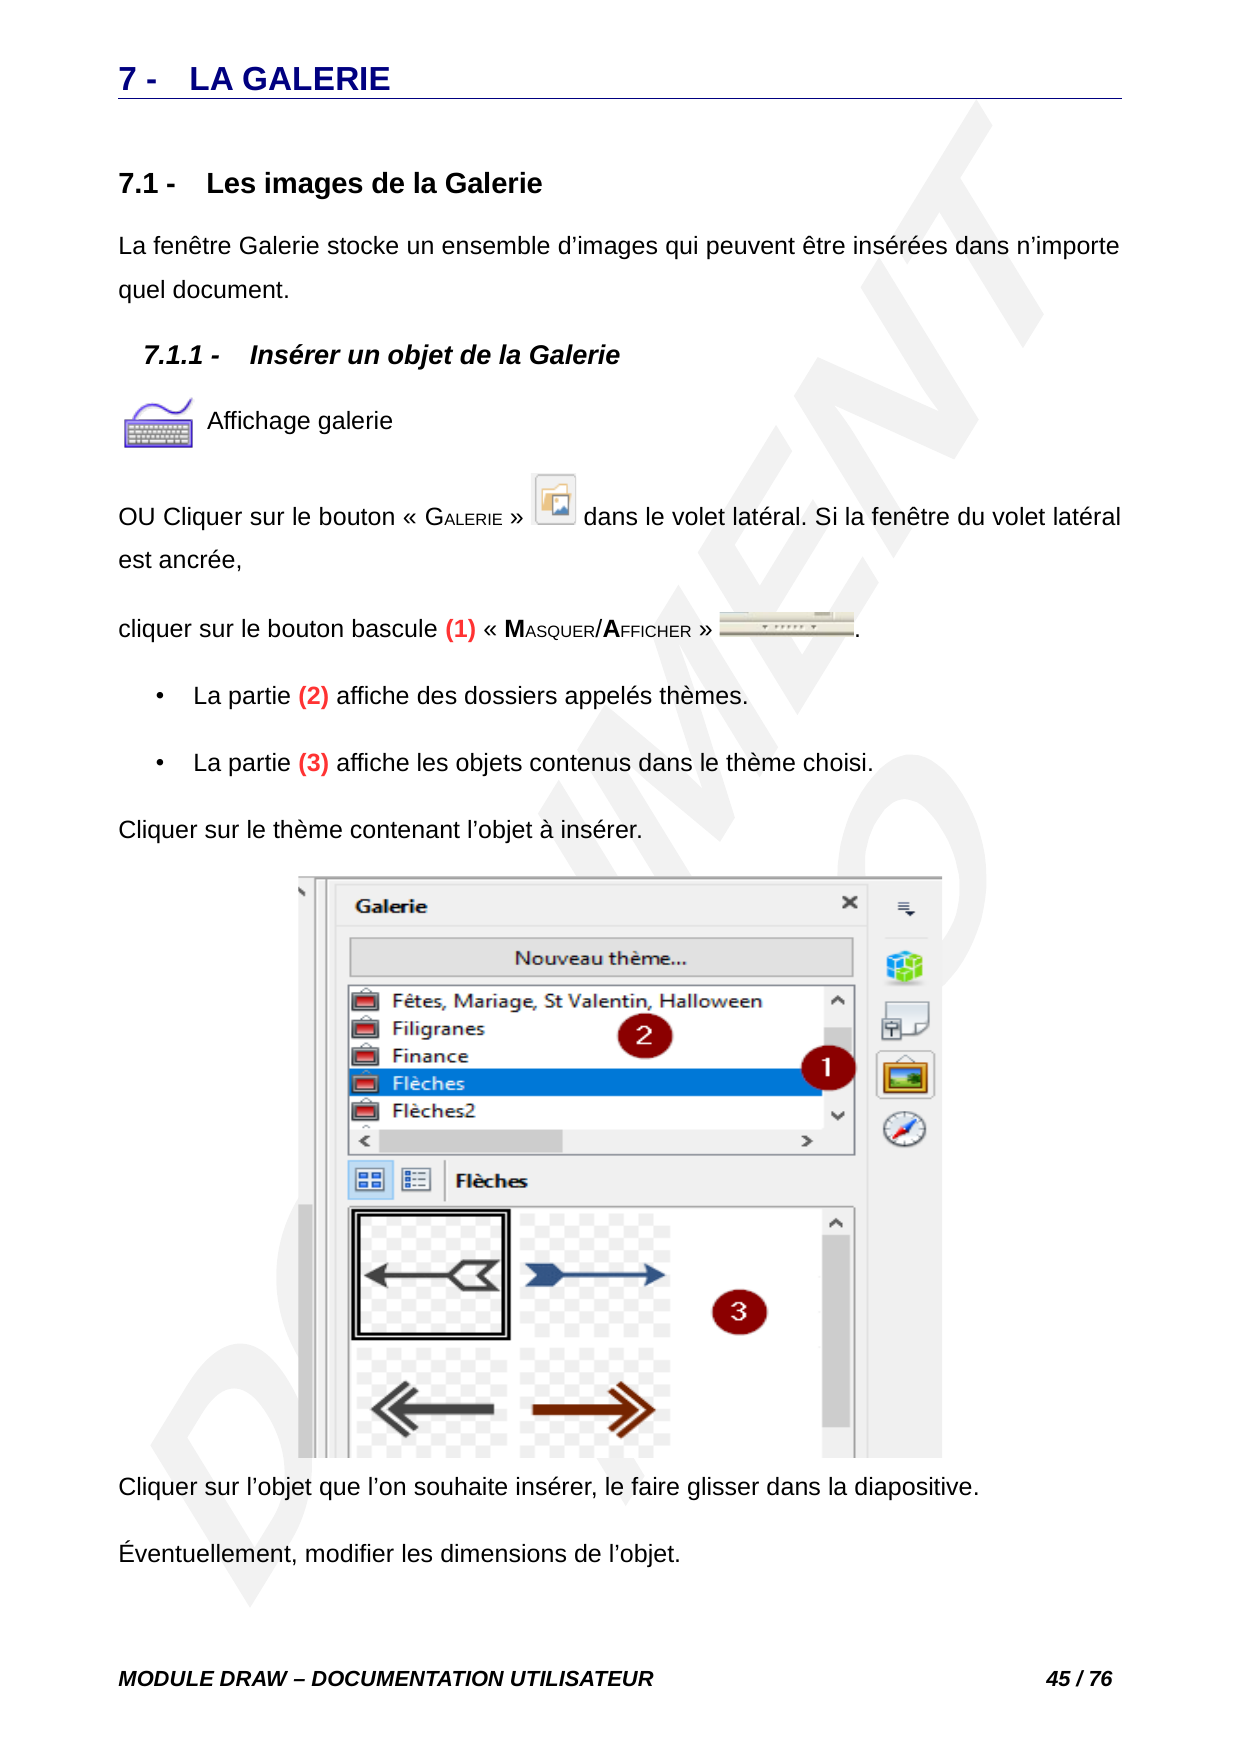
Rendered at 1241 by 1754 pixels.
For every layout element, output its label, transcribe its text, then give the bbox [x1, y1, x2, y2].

text Cliquer sur le thème contenant l’objet à insérer. [118, 815, 1122, 844]
text OU Cliquer sur le bouton « Galerie » dans le volet latéral. Si la fenêtre du volet latéral est ancrée, [118, 473, 1122, 574]
subtitle la Galerie [118, 59, 1122, 98]
text Éventuellement, modifier les dimensions de l’objet. [118, 1539, 1122, 1568]
subtitle Insérer un objet de la Galerie [143, 339, 1122, 370]
subtitle Les images de la Galerie [118, 166, 1122, 199]
text Affichage galerie [195, 406, 1122, 435]
text La fenêtre Galerie stocke un ensemble d’images qui peuvent être insérées dans n’importe quel document. [118, 231, 1122, 304]
text cliquer sur le bouton bascule (1) « Masquer/Afficher » . [118, 612, 1122, 643]
picture [530, 473, 577, 525]
picture [120, 387, 195, 462]
list La partie (2) affiche des dossiers appelés thèmes. [156, 681, 1122, 710]
picture [298, 876, 943, 1458]
list La partie (3) affiche les objets contenus dans le thème choisi. [156, 748, 1122, 777]
picture [719, 612, 854, 637]
text Cliquer sur l’objet que l’on souhaite insérer, le faire glisser dans la diapositive. [118, 882, 1122, 1501]
